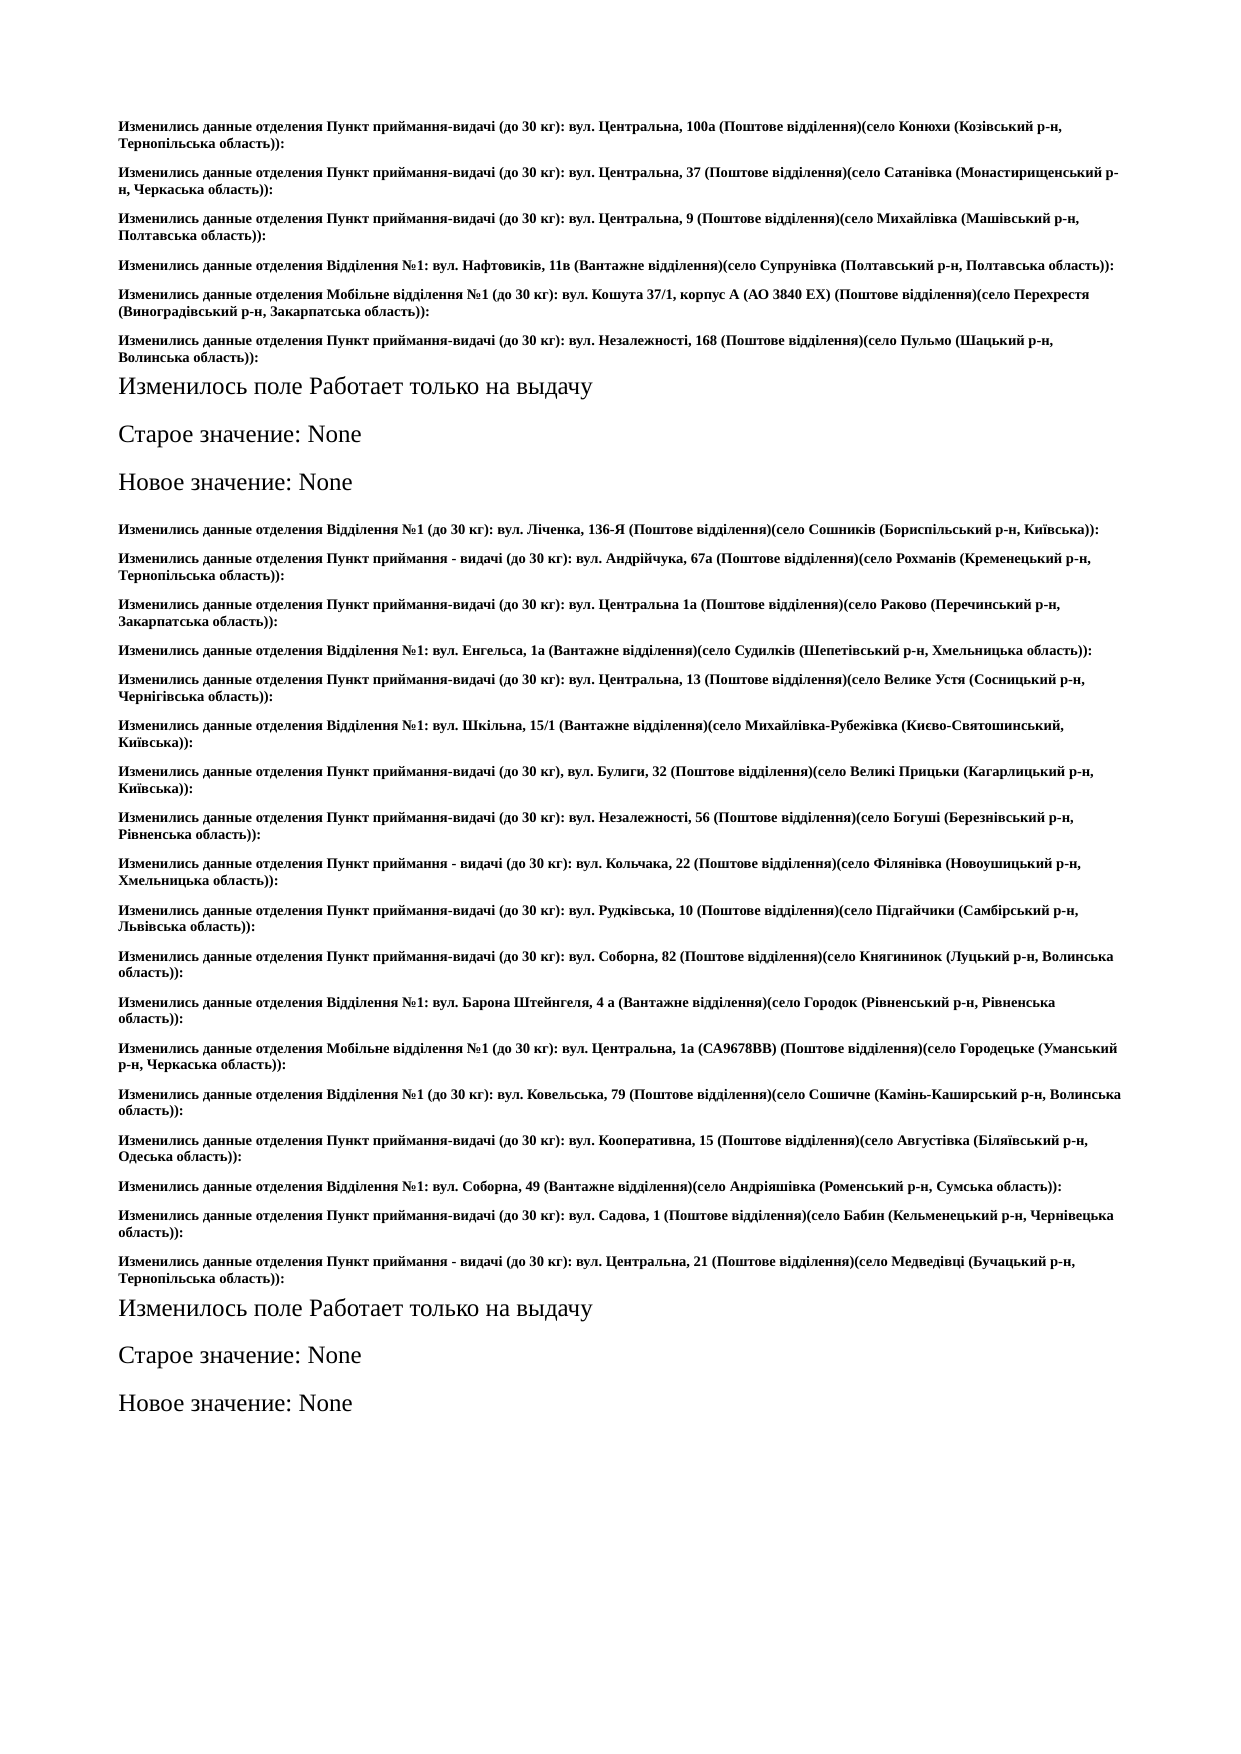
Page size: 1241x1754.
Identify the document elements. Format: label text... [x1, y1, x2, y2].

subtitle Изменились данные отделения Відділення №1: вул. Енгельса, 1а (Вантажне відділення)(село Судилків (Шепетівський р-н, Хмельницька область)): [118, 642, 1122, 658]
subtitle Изменились данные отделения Відділення №1 (до 30 кг): вул. Ковельська, 79 (Поштове відділення)(село Сошичне (Камінь-Каширський р-н, Волинська область)): [118, 1085, 1122, 1119]
subtitle Изменились данные отделения Пункт приймання-видачі (до 30 кг): вул. Центральна, 100а (Поштове відділення)(село Конюхи (Козівський р-н, Тернопільська область)): [118, 118, 1122, 152]
subtitle Изменились данные отделения Пункт приймання - видачі (до 30 кг): вул. Кольчака, 22 (Поштове відділення)(село Філянівка (Новоушицький р-н, Хмельницька область)): [118, 855, 1122, 889]
subtitle Изменились данные отделения Пункт приймання-видачі (до 30 кг): вул. Садова, 1 (Поштове відділення)(село Бабин (Кельменецький р-н, Чернівецька область)): [118, 1207, 1122, 1240]
subtitle Изменились данные отделения Пункт приймання-видачі (до 30 кг): вул. Центральна, 37 (Поштове відділення)(село Сатанівка (Монастирищенський р-н, Черкаська область)): [118, 164, 1122, 198]
text Новое значение: None [118, 1388, 1122, 1417]
subtitle Изменились данные отделения Пункт приймання-видачі (до 30 кг): вул. Незалежності, 56 (Поштове відділення)(село Богуші (Березнівський р-н, Рівненська область)): [118, 809, 1122, 843]
text Изменилось поле Работает только на выдачу [118, 1293, 1122, 1321]
subtitle Изменились данные отделения Відділення №1: вул. Нафтовиків, 11в (Вантажне відділення)(село Супрунівка (Полтавський р-н, Полтавська область)): [118, 256, 1122, 273]
text Старое значение: None [118, 1340, 1122, 1369]
subtitle Изменились данные отделения Пункт приймання-видачі (до 30 кг): вул. Кооперативна, 15 (Поштове відділення)(село Августівка (Біляївський р-н, Одеська область)): [118, 1131, 1122, 1165]
subtitle Изменились данные отделения Відділення №1: вул. Соборна, 49 (Вантажне відділення)(село Андріяшівка (Роменський р-н, Сумська область)): [118, 1177, 1122, 1194]
text Новое значение: None [118, 467, 1122, 495]
text Старое значение: None [118, 419, 1122, 448]
subtitle Изменились данные отделения Пункт приймання-видачі (до 30 кг): вул. Соборна, 82 (Поштове відділення)(село Княгининок (Луцький р-н, Волинська область)): [118, 947, 1122, 981]
subtitle Изменились данные отделения Пункт приймання-видачі (до 30 кг): вул. Незалежності, 168 (Поштове відділення)(село Пульмо (Шацький р-н, Волинська область)): [118, 332, 1122, 365]
subtitle Изменились данные отделения Пункт приймання - видачі (до 30 кг): вул. Центральна, 21 (Поштове відділення)(село Медведівці (Бучацький р-н, Тернопільська область)): [118, 1253, 1122, 1286]
subtitle Изменились данные отделения Мобільне відділення №1 (до 30 кг): вул. Кошута 37/1, корпус А (АО 3840 ЕХ) (Поштове відділення)(село Перехрестя (Виноградівський р-н, Закарпатська область)): [118, 286, 1122, 319]
subtitle Изменились данные отделения Пункт приймання-видачі (до 30 кг): вул. Центральна 1а (Поштове відділення)(село Раково (Перечинський р-н, Закарпатська область)): [118, 596, 1122, 629]
subtitle Изменились данные отделения Пункт приймання-видачі (до 30 кг): вул. Центральна, 9 (Поштове відділення)(село Михайлівка (Машівський р-н, Полтавська область)): [118, 210, 1122, 244]
subtitle Изменились данные отделения Відділення №1: вул. Шкільна, 15/1 (Вантажне відділення)(село Михайлівка-Рубежівка (Києво-Святошинський, Київська)): [118, 717, 1122, 751]
subtitle Изменились данные отделения Відділення №1: вул. Барона Штейнгеля, 4 а (Вантажне відділення)(село Городок (Рівненський р-н, Рівненська область)): [118, 993, 1122, 1027]
subtitle Изменились данные отделения Мобільне відділення №1 (до 30 кг): вул. Центральна, 1а (СА9678ВВ) (Поштове відділення)(село Городецьке (Уманський р-н, Черкаська область)): [118, 1039, 1122, 1073]
subtitle Изменились данные отделения Пункт приймання-видачі (до 30 кг), вул. Булиги, 32 (Поштове відділення)(село Великі Прицьки (Кагарлицький р-н, Київська)): [118, 763, 1122, 797]
text Изменилось поле Работает только на выдачу [118, 371, 1122, 400]
subtitle Изменились данные отделения Пункт приймання-видачі (до 30 кг): вул. Рудківська, 10 (Поштове відділення)(село Підгайчики (Самбірський р-н, Львівська область)): [118, 901, 1122, 935]
subtitle Изменились данные отделения Пункт приймання - видачі (до 30 кг): вул. Андрійчука, 67а (Поштове відділення)(село Рохманів (Кременецький р-н, Тернопільська область)): [118, 550, 1122, 583]
subtitle Изменились данные отделения Відділення №1 (до 30 кг): вул. Ліченка, 136-Я (Поштове відділення)(село Сошників (Бориспільський р-н, Київська)): [118, 520, 1122, 537]
subtitle Изменились данные отделения Пункт приймання-видачі (до 30 кг): вул. Центральна, 13 (Поштове відділення)(село Велике Устя (Сосницький р-н, Чернігівська область)): [118, 671, 1122, 704]
